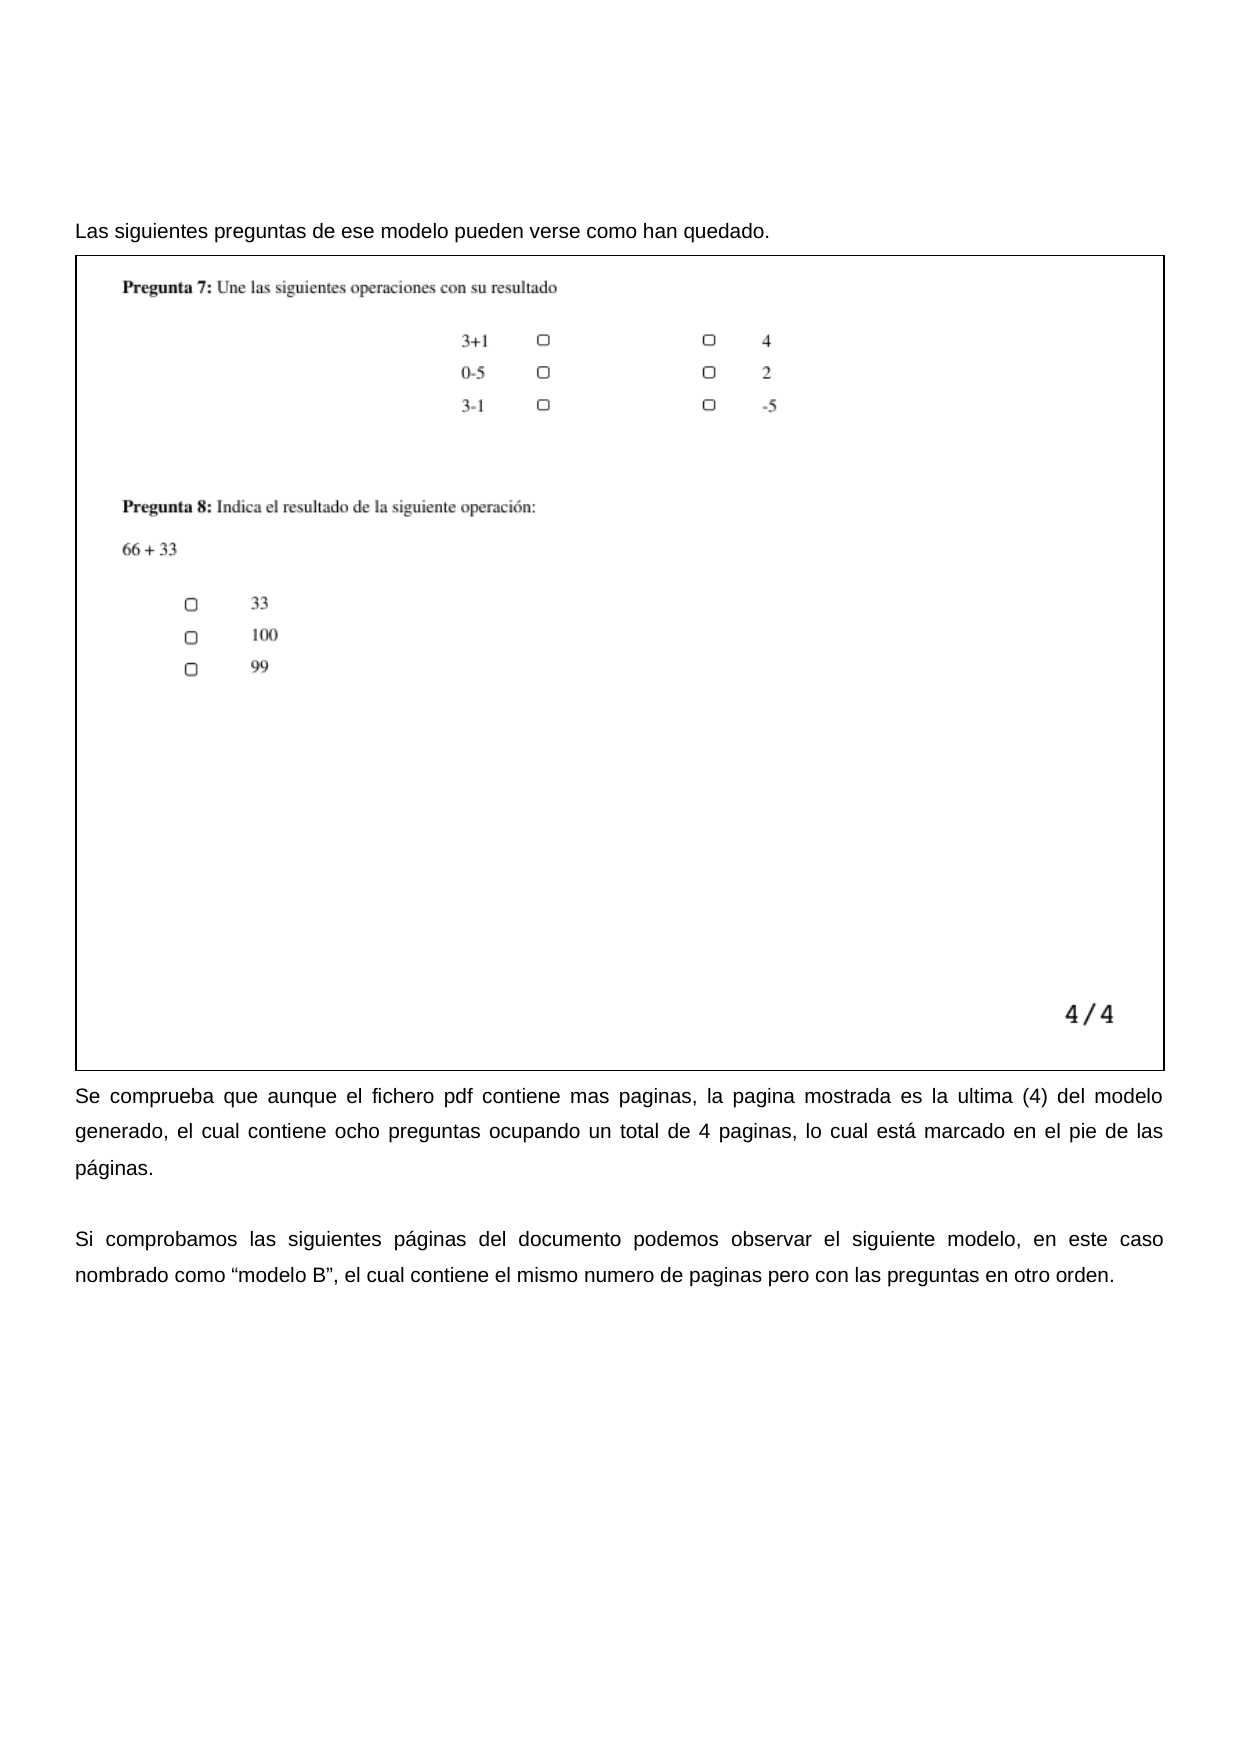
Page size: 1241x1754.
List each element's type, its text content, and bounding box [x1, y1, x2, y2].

text Si comprobamos las siguientes páginas del documento podemos observar el siguiente modelo, en este caso nombrado como “modelo B”, el cual contiene el mismo numero de paginas pero con las preguntas en otro orden. [75, 1227, 1165, 1287]
text Las siguientes preguntas de ese modelo pueden verse como han quedado. [75, 219, 1165, 243]
picture [77, 256, 1163, 1070]
text Se comprueba que aunque el fichero pdf contiene mas paginas, la pagina mostrada es la ultima (4) del modelo generado, el cual contiene ocho preguntas ocupando un total de 4 paginas, lo cual está marcado en el pie de las páginas. [75, 1083, 1165, 1179]
